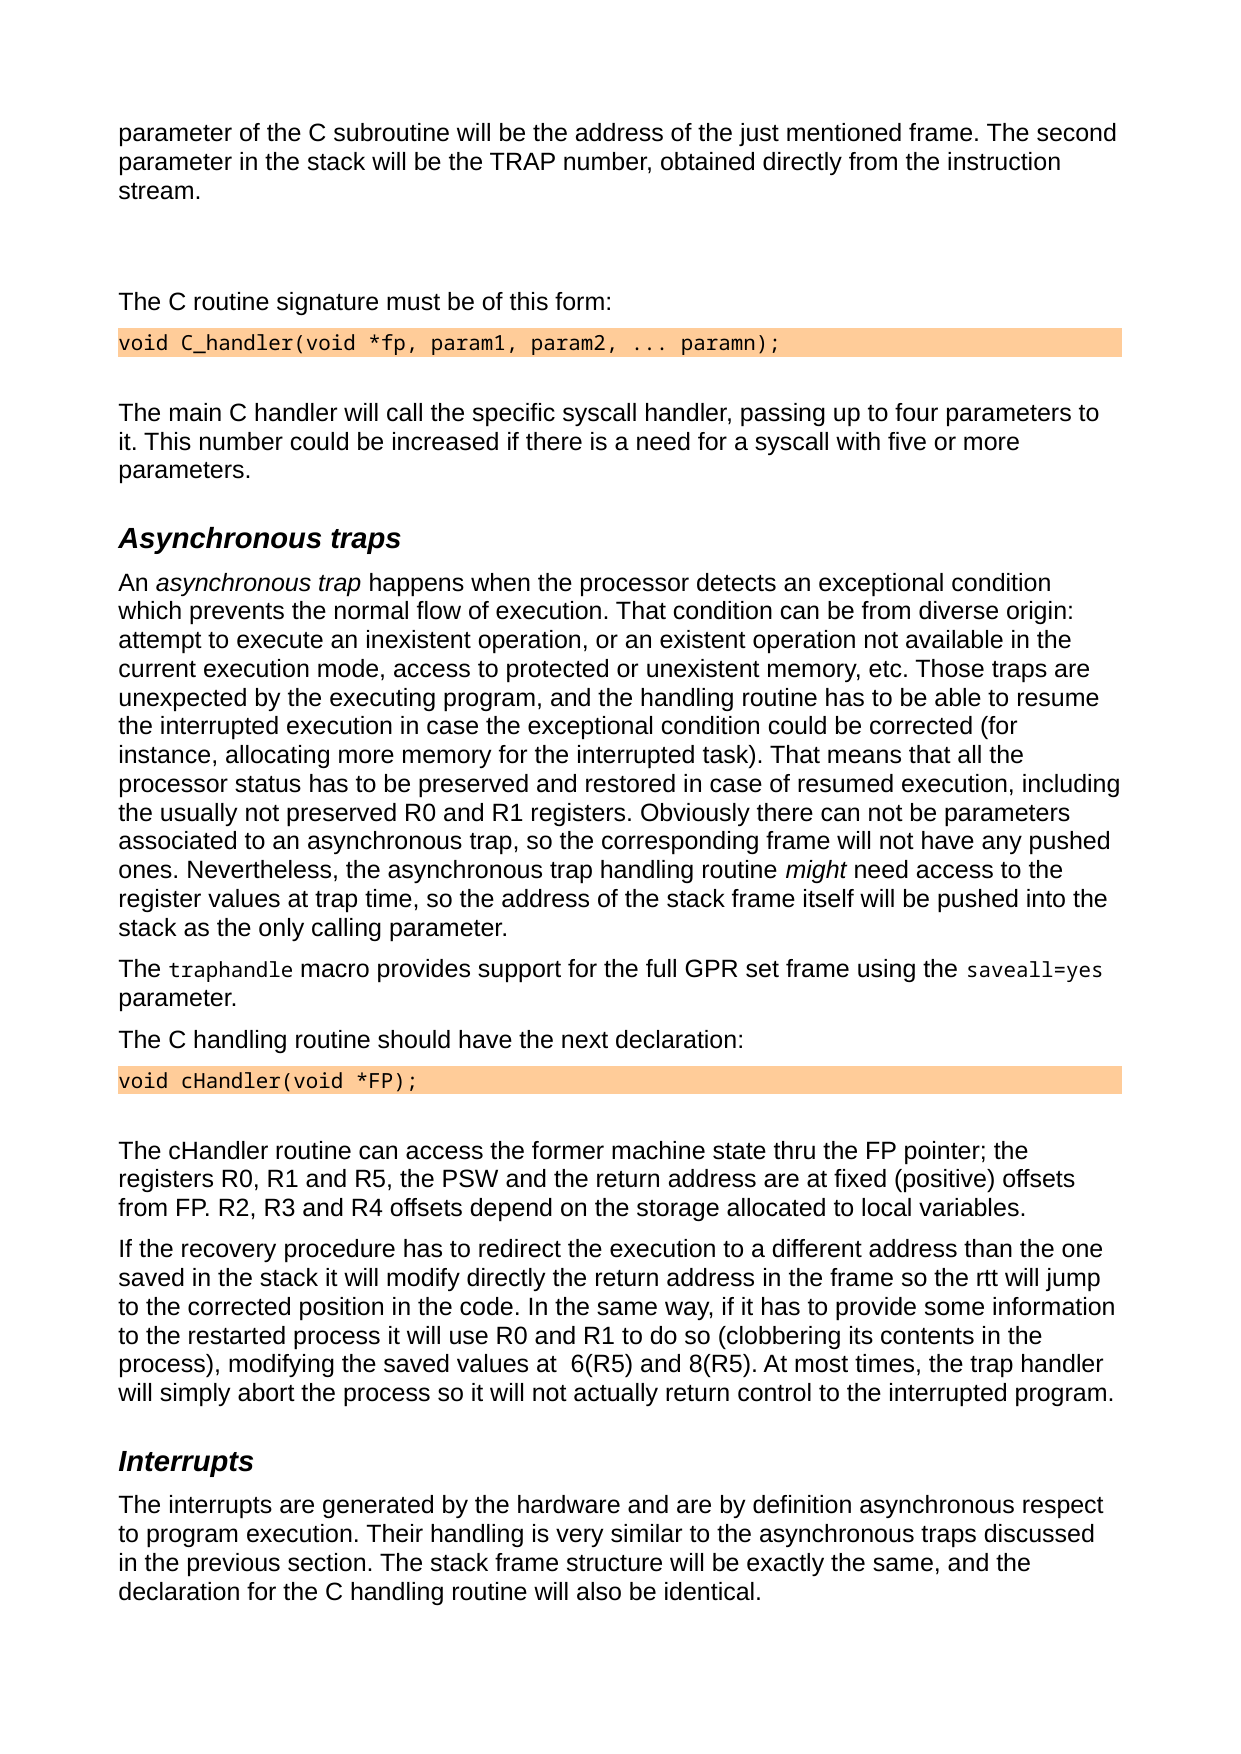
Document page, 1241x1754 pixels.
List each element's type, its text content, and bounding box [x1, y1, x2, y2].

subtitle Asynchronous traps [118, 522, 1122, 555]
text parameter of the C subroutine will be the address of the just mentioned frame. The second parameter in the stack will be the TRAP number, obtained directly from the instruction stream. [118, 118, 1122, 204]
text If the recovery procedure has to redirect the execution to a different address than the one saved in the stack it will modify directly the return address in the frame so the rtt will jump to the corrected position in the code. In the same way, if it has to provide some information to the restarted process it will use R0 and R1 to do so (clobbering its contents in the process), modifying the saved values at 6(R5) and 8(R5). At most times, the trap handler will simply abort the process so it will not actually return control to the interrupted program. [118, 1234, 1122, 1407]
text The interrupts are generated by the hardware and are by definition asynchronous respect to program execution. Their handling is very similar to the asynchronous traps discussed in the previous section. The stack frame structure will be exactly the same, and the declaration for the C handling routine will also be identical. [118, 1490, 1122, 1605]
text The cHandler routine can access the former machine state thru the FP pointer; the registers R0, R1 and R5, the PSW and the return address are at fixed (positive) offsets from FP. R2, R3 and R4 offsets depend on the storage allocated to local variables. [118, 1136, 1122, 1222]
text The C handling routine should have the next declaration: [118, 1025, 1122, 1053]
text An asynchronous trap happens when the processor detects an exceptional condition which prevents the normal flow of execution. That condition can be from diverse origin: attempt to execute an inexistent operation, or an existent operation not available in the current execution mode, access to protected or unexistent memory, etc. Those traps are unexpected by the executing program, and the handling routine has to be able to resume the interrupted execution in case the exceptional condition could be corrected (for instance, allocating more memory for the interrupted task). That means that all the processor status has to be preserved and restored in case of resumed execution, including the usually not preserved R0 and R1 registers. Obviously there can not be parameters associated to an asynchronous trap, so the corresponding frame will not have any pushed ones. Nevertheless, the asynchronous trap handling routine might need access to the register values at trap time, so the address of the stack frame itself will be pushed into the stack as the only calling parameter. [118, 568, 1122, 941]
text The main C handler will call the specific syscall handler, passing up to four parameters to it. This number could be increased if there is a need for a syscall with five or more parameters. [118, 398, 1122, 484]
text void C_handler(void *fp, param1, param2, ... paramn); [118, 328, 1122, 357]
text The C routine signature must be of this form: [118, 287, 1122, 316]
text The traphandle macro provides support for the full GPR set frame using the saveall=yes parameter. [118, 954, 1122, 1012]
text void cHandler(void *FP); [118, 1066, 1122, 1094]
subtitle Interrupts [118, 1444, 1122, 1478]
